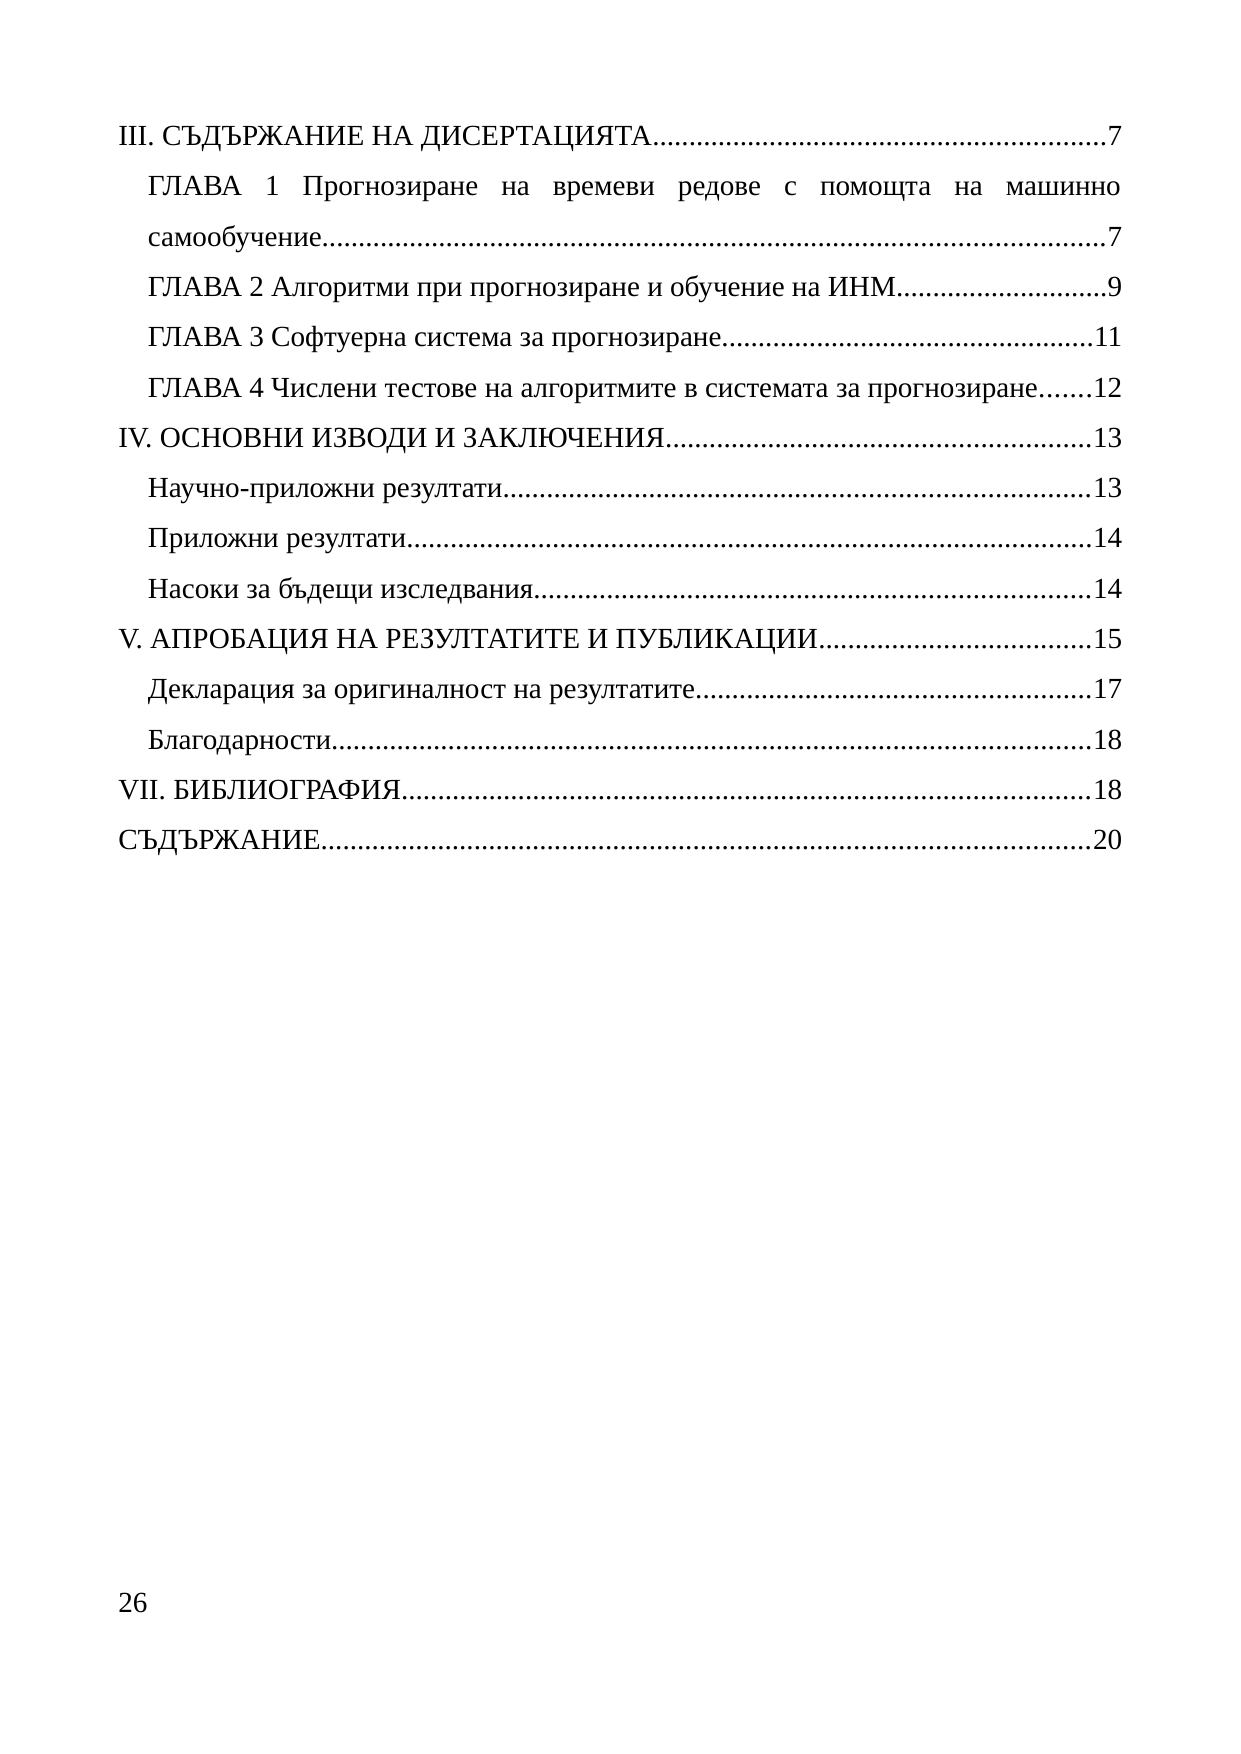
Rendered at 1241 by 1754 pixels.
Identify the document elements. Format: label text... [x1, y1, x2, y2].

text Благодарности 18 [148, 722, 1122, 755]
text III. СЪДЪРЖАНИЕ НА ДИСЕРТАЦИЯТА 7 [118, 118, 1122, 152]
text СЪДЪРЖАНИЕ 20 [118, 822, 1122, 856]
text ГЛАВА 1 Прогнозиране на времеви редове с помощта на машинно самообучение 7 [148, 168, 1122, 252]
text ГЛАВА 4 Числени тестове на алгоритмите в системата за прогнозиране 12 [148, 370, 1122, 403]
text IV. ОСНОВНИ ИЗВОДИ И ЗАКЛЮЧЕНИЯ 13 [118, 420, 1122, 453]
text Научно-приложни резултати 13 [148, 470, 1122, 504]
text Приложни резултати 14 [148, 521, 1122, 554]
text Насоки за бъдещи изследвания 14 [148, 571, 1122, 604]
text ГЛАВА 3 Софтуерна система за прогнозиране 11 [148, 319, 1122, 353]
text V. АПРОБАЦИЯ НА РЕЗУЛТАТИТЕ И ПУБЛИКАЦИИ 15 [118, 621, 1122, 655]
text ГЛАВА 2 Алгоритми при прогнозиране и обучение на ИНМ 9 [148, 269, 1122, 303]
text Декларация за оригиналност на резултатите 17 [148, 672, 1122, 705]
text VII. БИБЛИОГРАФИЯ 18 [118, 772, 1122, 806]
